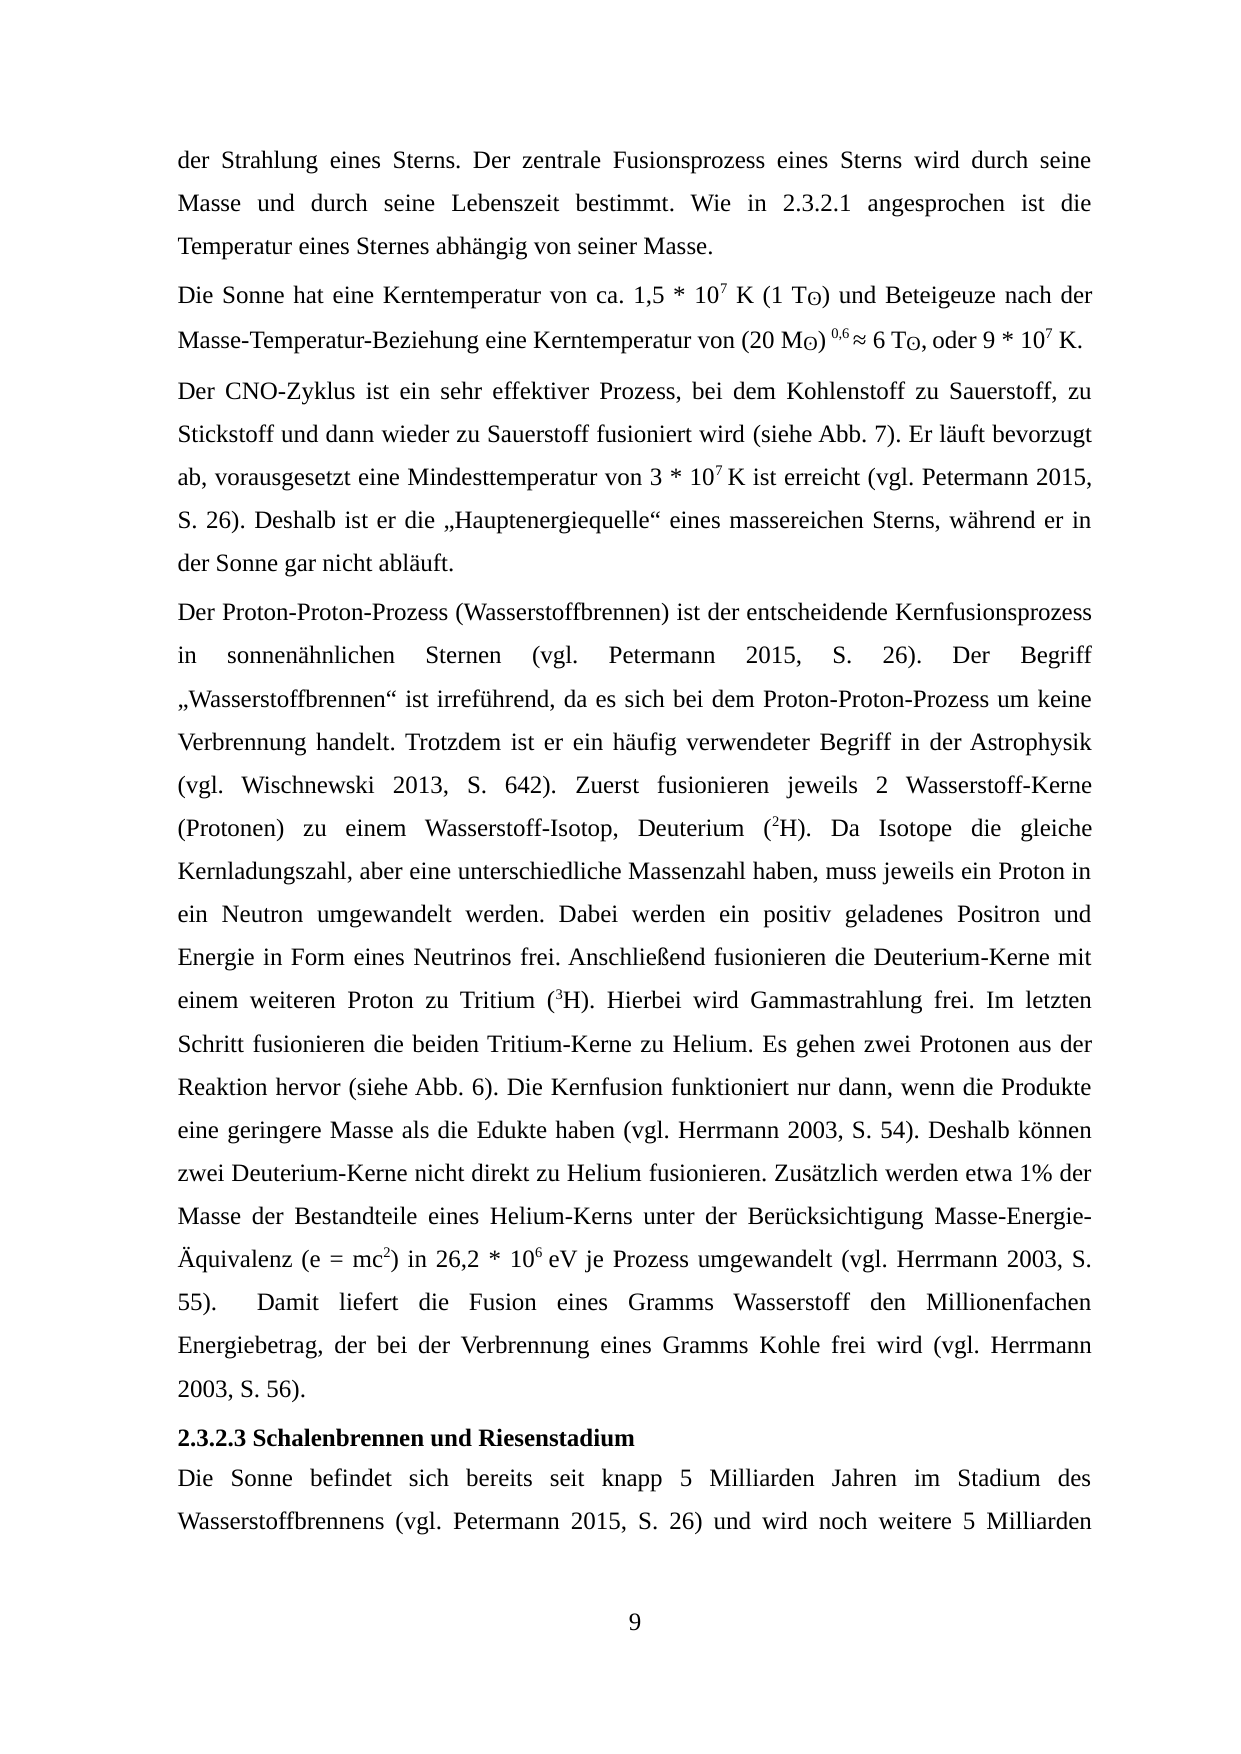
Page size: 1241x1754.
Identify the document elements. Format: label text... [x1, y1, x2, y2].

text Der CNO-Zyklus ist ein sehr effektiver Prozess, bei dem Kohlenstoff zu Sauerstoff, zu Stickstoff und dann wieder zu Sauerstoff fusioniert wird (siehe Abb. 7). Er läuft bevorzugt ab, vorausgesetzt eine Mindesttemperatur von 3 * 107 K ist erreicht (vgl. Petermann 2015, S. 26). Deshalb ist er die „Hauptenergiequelle“ eines massereichen Sterns, während er in der Sonne gar nicht abläuft. [177, 376, 1093, 577]
text Die Sonne befindet sich bereits seit knapp 5 Milliarden Jahren im Stadium des Wasserstoffbrennens (vgl. Petermann 2015, S. 26) und wird noch weitere 5 Milliarden [177, 1463, 1093, 1535]
text Der Proton-Proton-Prozess (Wasserstoffbrennen) ist der entscheidende Kernfusionsprozess in sonnenähnlichen Sternen (vgl. Petermann 2015, S. 26). Der Begriff „Wasserstoffbrennen“ ist irreführend, da es sich bei dem Proton-Proton-Prozess um keine Verbrennung handelt. Trotzdem ist er ein häufig verwendeter Begriff in der Astrophysik (vgl. Wischnewski 2013, S. 642). Zuerst fusionieren jeweils 2 Wasserstoff-Kerne (Protonen) zu einem Wasserstoff-Isotop, Deuterium (2H). Da Isotope die gleiche Kernladungszahl, aber eine unterschiedliche Massenzahl haben, muss jeweils ein Proton in ein Neutron umgewandelt werden. Dabei werden ein positiv geladenes Positron und Energie in Form eines Neutrinos frei. Anschließend fusionieren die Deuterium-Kerne mit einem weiteren Proton zu Tritium (3H). Hierbei wird Gammastrahlung frei. Im letzten Schritt fusionieren die beiden Tritium-Kerne zu Helium. Es gehen zwei Protonen aus der Reaktion hervor (siehe Abb. 6). Die Kernfusion funktioniert nur dann, wenn die Produkte eine geringere Masse als die Edukte haben (vgl. Herrmann 2003, S. 54). Deshalb können zwei Deuterium-Kerne nicht direkt zu Helium fusionieren. Zusätzlich werden etwa 1% der Masse der Bestandteile eines Helium-Kerns unter der Berücksichtigung Masse-Energie-Äquivalenz (e = mc2) in 26,2 * 106 eV je Prozess umgewandelt (vgl. Herrmann 2003, S. 55). Damit liefert die Fusion eines Gramms Wasserstoff den Millionenfachen Energiebetrag, der bei der Verbrennung eines Gramms Kohle frei wird (vgl. Herrmann 2003, S. 56). [177, 597, 1093, 1402]
text Die Sonne hat eine Kerntemperatur von ca. 1,5 * 107 K (1 Tʘ) und Beteigeuze nach der Masse-Temperatur-Beziehung eine Kerntemperatur von (20 Mʘ) 0,6 ≈ 6 Tʘ, oder 9 * 107 K. [177, 280, 1093, 355]
text der Strahlung eines Sterns. Der zentrale Fusionsprozess eines Sterns wird durch seine Masse und durch seine Lebenszeit bestimmt. Wie in 2.3.2.1 angesprochen ist die Temperatur eines Sternes abhängig von seiner Masse. [177, 145, 1093, 260]
subtitle 2.3.2.3 Schalenbrennen und Riesenstadium [177, 1423, 1093, 1452]
